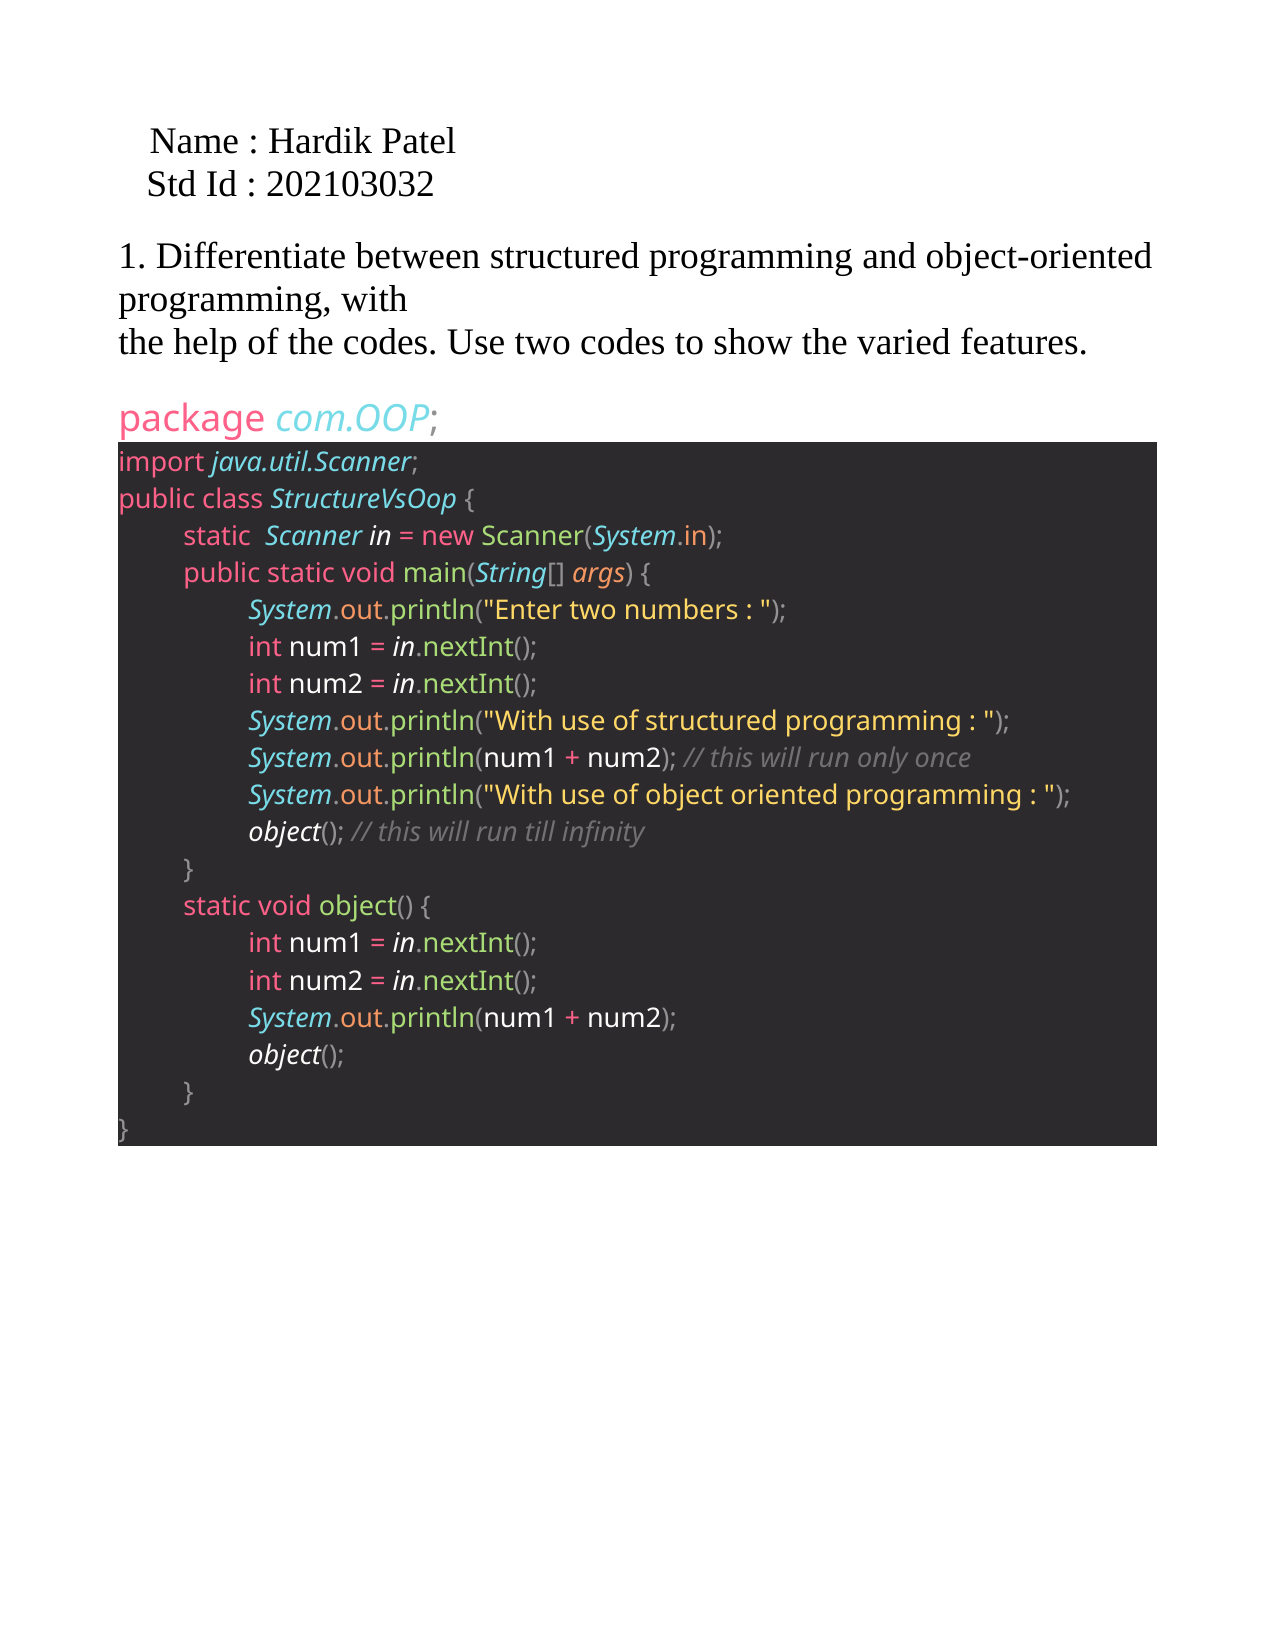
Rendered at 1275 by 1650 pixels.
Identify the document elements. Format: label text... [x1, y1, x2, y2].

text Std Id : 202103032 [118, 161, 1157, 204]
text int num2 = in.nextInt(); [118, 961, 1157, 998]
text int num1 = in.nextInt(); [118, 627, 1157, 664]
text System.out.println("With use of object oriented programming : "); [118, 776, 1157, 813]
text 1. Differentiate between structured programming and object-oriented programming, with [118, 233, 1157, 319]
text the help of the codes. Use two codes to show the varied features. [118, 319, 1157, 362]
text public static void main(String[] args) { [118, 553, 1157, 590]
text System.out.println(num1 + num2); [118, 998, 1157, 1035]
text System.out.println(num1 + num2); // this will run only once [118, 738, 1157, 776]
text System.out.println("With use of structured programming : "); [118, 701, 1157, 738]
text static void object() { [118, 887, 1157, 924]
text object(); [118, 1035, 1157, 1072]
text } [118, 850, 1157, 887]
text package com.OOP; [118, 391, 1157, 442]
text int num2 = in.nextInt(); [118, 664, 1157, 701]
text object(); // this will run till infinity [118, 813, 1157, 850]
text import java.util.Scanner; [118, 442, 1157, 479]
text public class StructureVsOop { [118, 479, 1157, 516]
text System.out.println("Enter two numbers : "); [118, 590, 1157, 627]
text int num1 = in.nextInt(); [118, 924, 1157, 961]
text static Scanner in = new Scanner(System.in); [118, 516, 1157, 553]
text } [118, 1072, 1157, 1109]
text Name : Hardik Patel [118, 118, 1157, 161]
text } [118, 1109, 1157, 1146]
